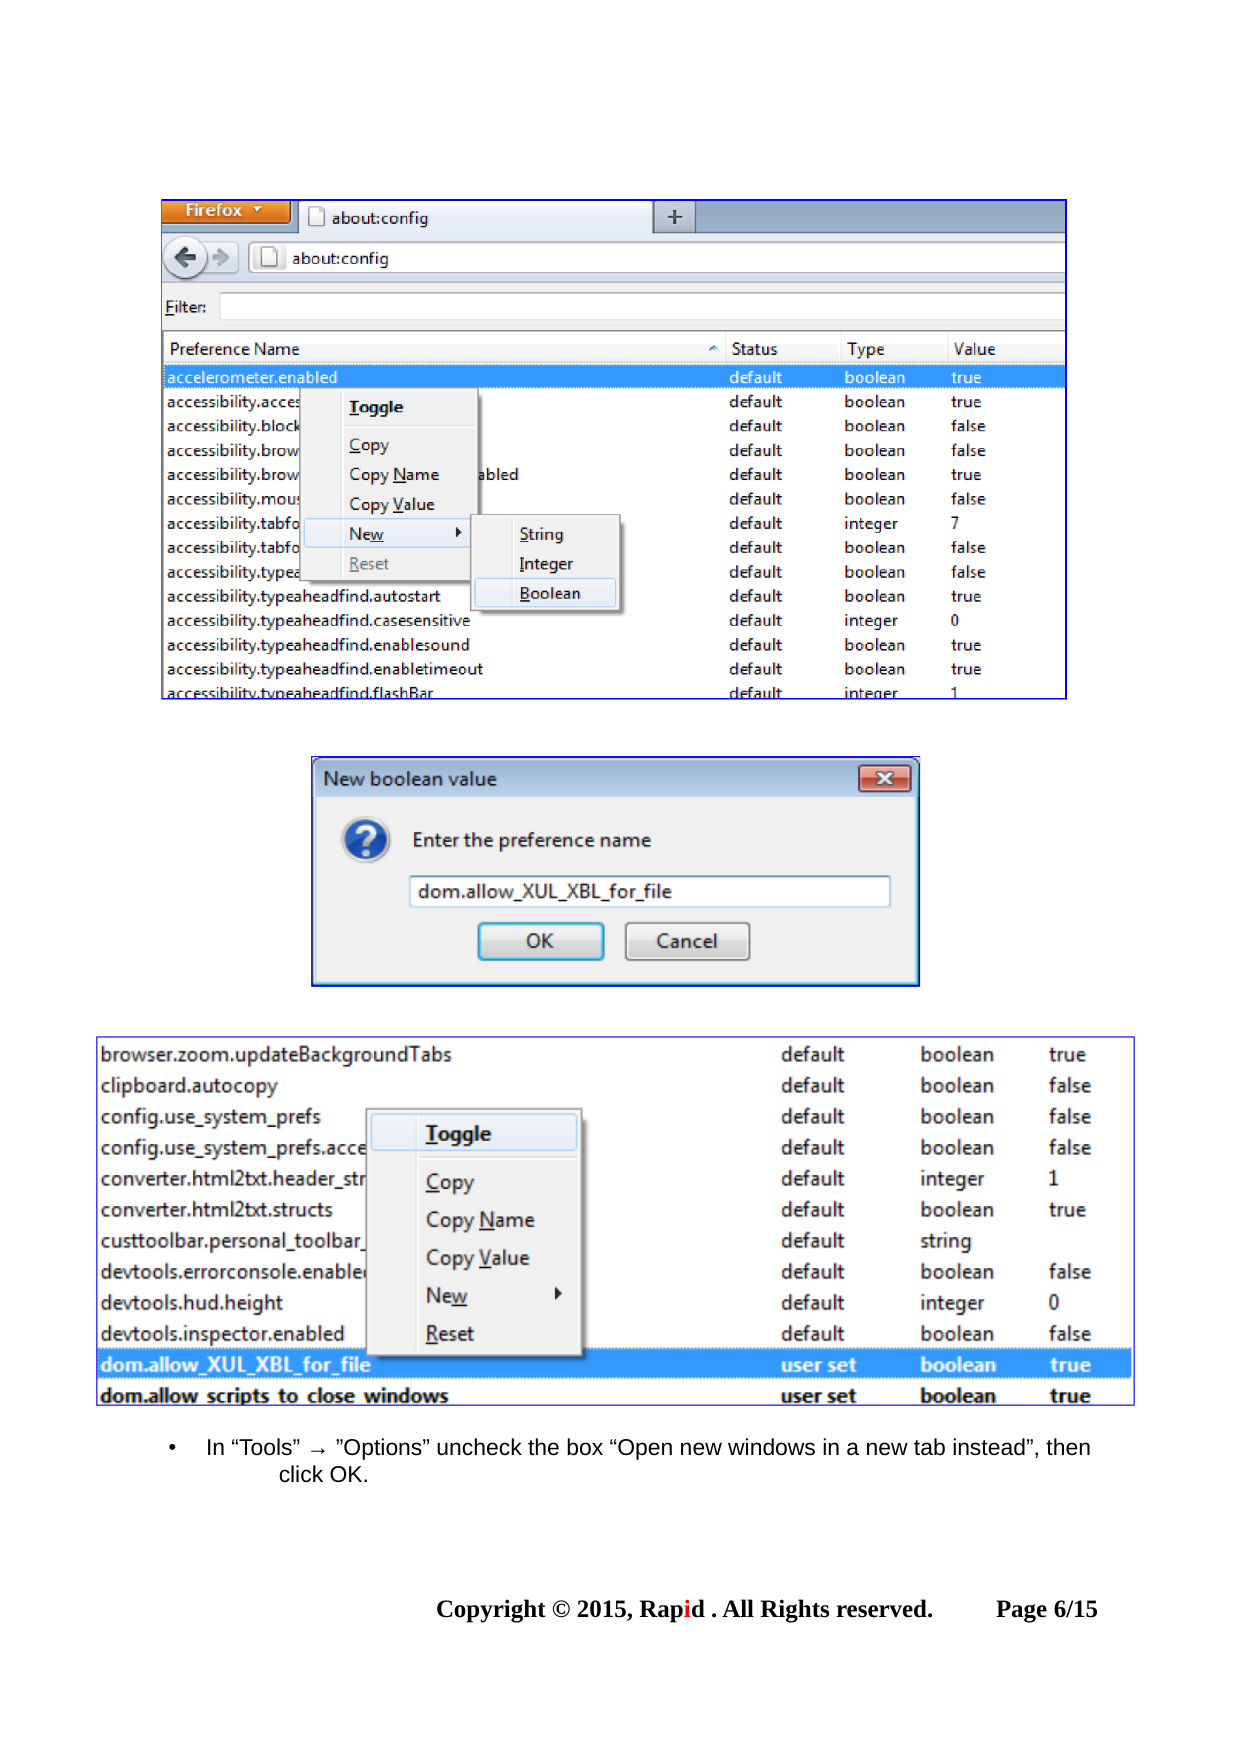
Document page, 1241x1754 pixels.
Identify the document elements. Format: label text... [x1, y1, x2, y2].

picture [94, 1033, 1136, 1407]
list In “Tools” → ”Options” uncheck the box “Open new windows in a new tab instead”, then click OK. [168, 1434, 1099, 1487]
picture [161, 199, 1069, 700]
picture [310, 755, 921, 988]
